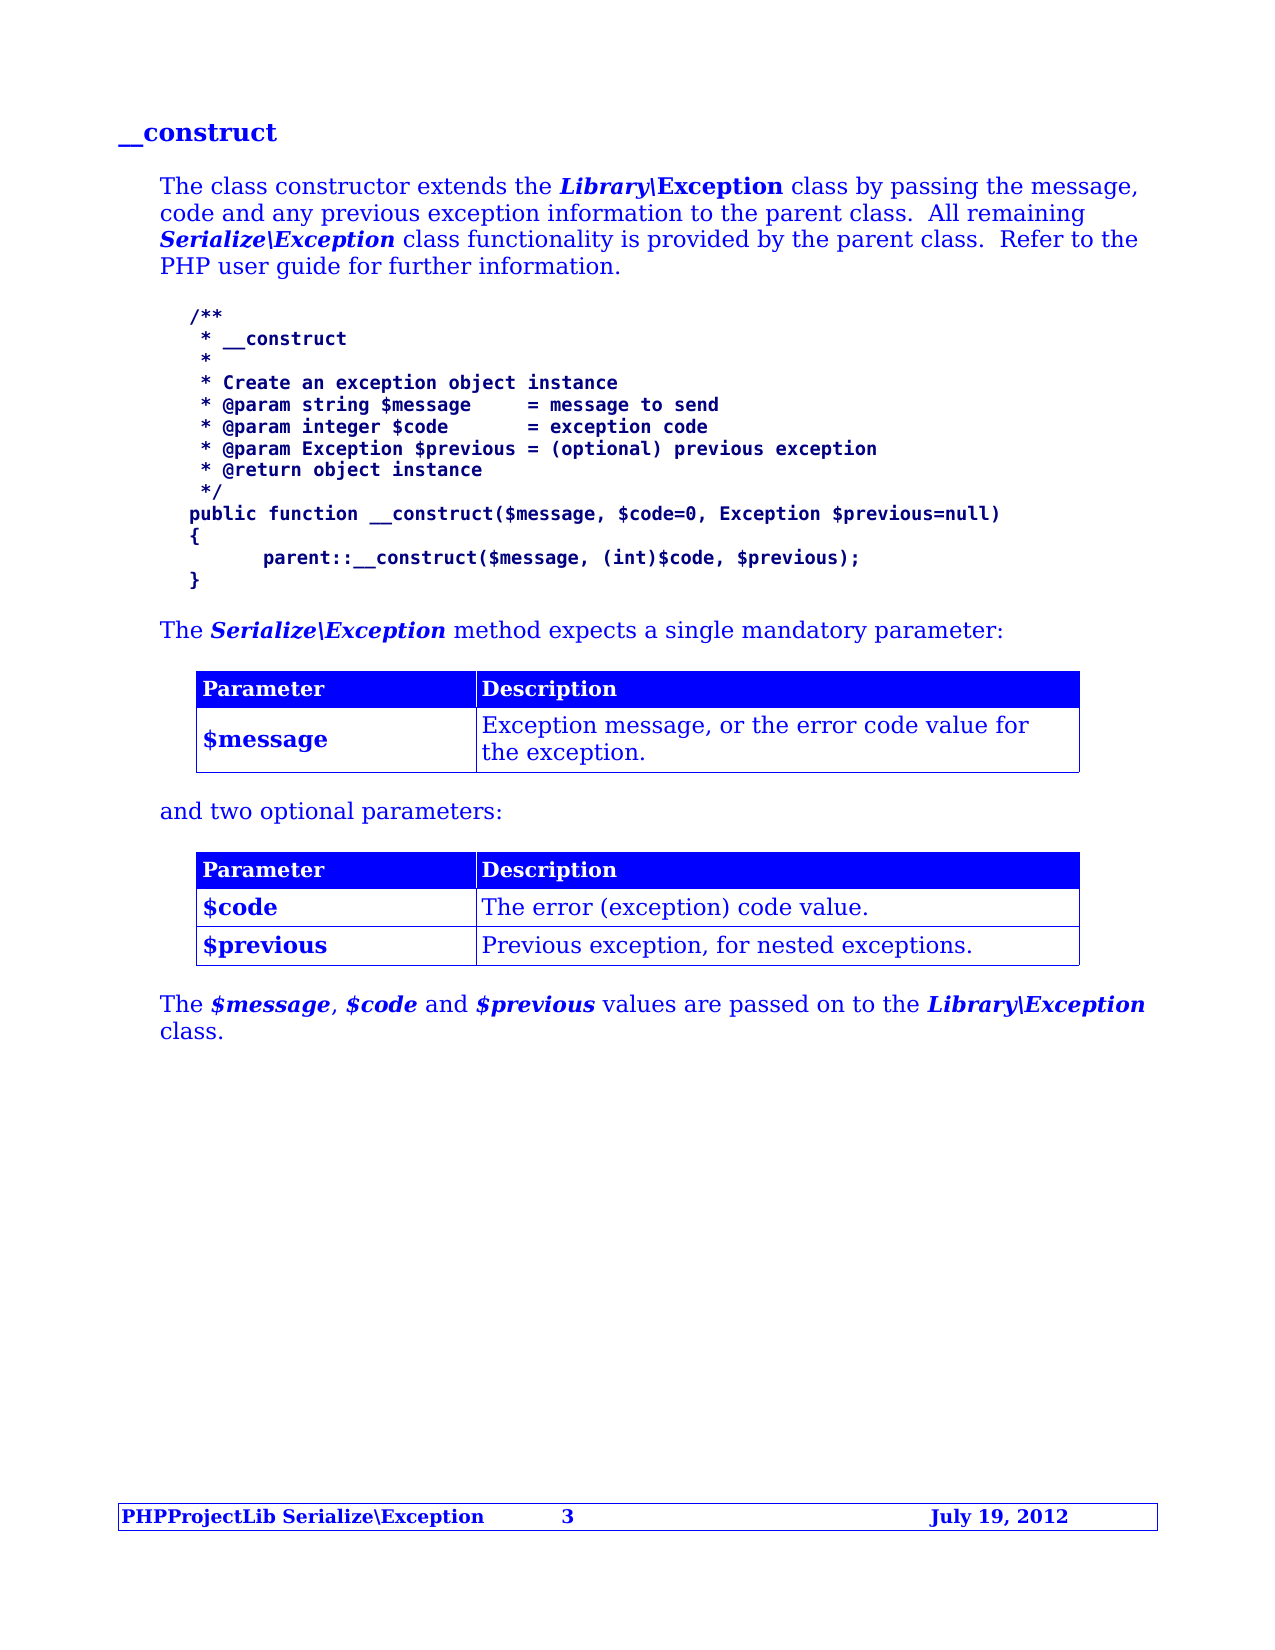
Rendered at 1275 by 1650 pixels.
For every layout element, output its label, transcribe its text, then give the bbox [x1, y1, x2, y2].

table_header Description [477, 672, 1079, 707]
table_header Parameter [197, 672, 476, 707]
list * __construct [189, 328, 1157, 350]
list parent::__construct($message, (int)$code, $previous); [189, 547, 1157, 569]
list * @param Exception $previous = (optional) previous exception [189, 438, 1157, 459]
list } [189, 569, 1157, 591]
list * Create an exception object instance [189, 372, 1157, 394]
list * @param string $message = message to send [189, 394, 1157, 416]
list */ [189, 481, 1157, 503]
table_cell Exception message, or the error code value for the exception. [477, 708, 1079, 772]
list /** [189, 306, 1157, 328]
table_cell The error (exception) code value. [477, 889, 1079, 926]
table_cell $previous [197, 927, 476, 965]
table_cell $code [197, 889, 476, 926]
text The class constructor extends the Library\Exception class by passing the message, code and any previous exception information to the parent class. All remaining Serialize\Exception class functionality is provided by the parent class. Refer to the PHP user guide for further information. [159, 173, 1157, 280]
list * [189, 350, 1157, 372]
list * @return object instance [189, 459, 1157, 481]
list * @param integer $code = exception code [189, 416, 1157, 438]
text The Serialize\Exception method expects a single mandatory parameter: [159, 617, 1157, 644]
table_header Parameter [197, 853, 476, 888]
table_cell Previous exception, for nested exceptions. [477, 927, 1079, 965]
title __construct [118, 118, 1157, 147]
text and two optional parameters: [159, 798, 1157, 825]
text The $message, $code and $previous values are passed on to the Library\Exception class. [159, 991, 1157, 1045]
table_header Description [477, 853, 1079, 888]
table_cell $message [197, 708, 476, 772]
list { [189, 525, 1157, 547]
list public function __construct($message, $code=0, Exception $previous=null) [189, 503, 1157, 525]
